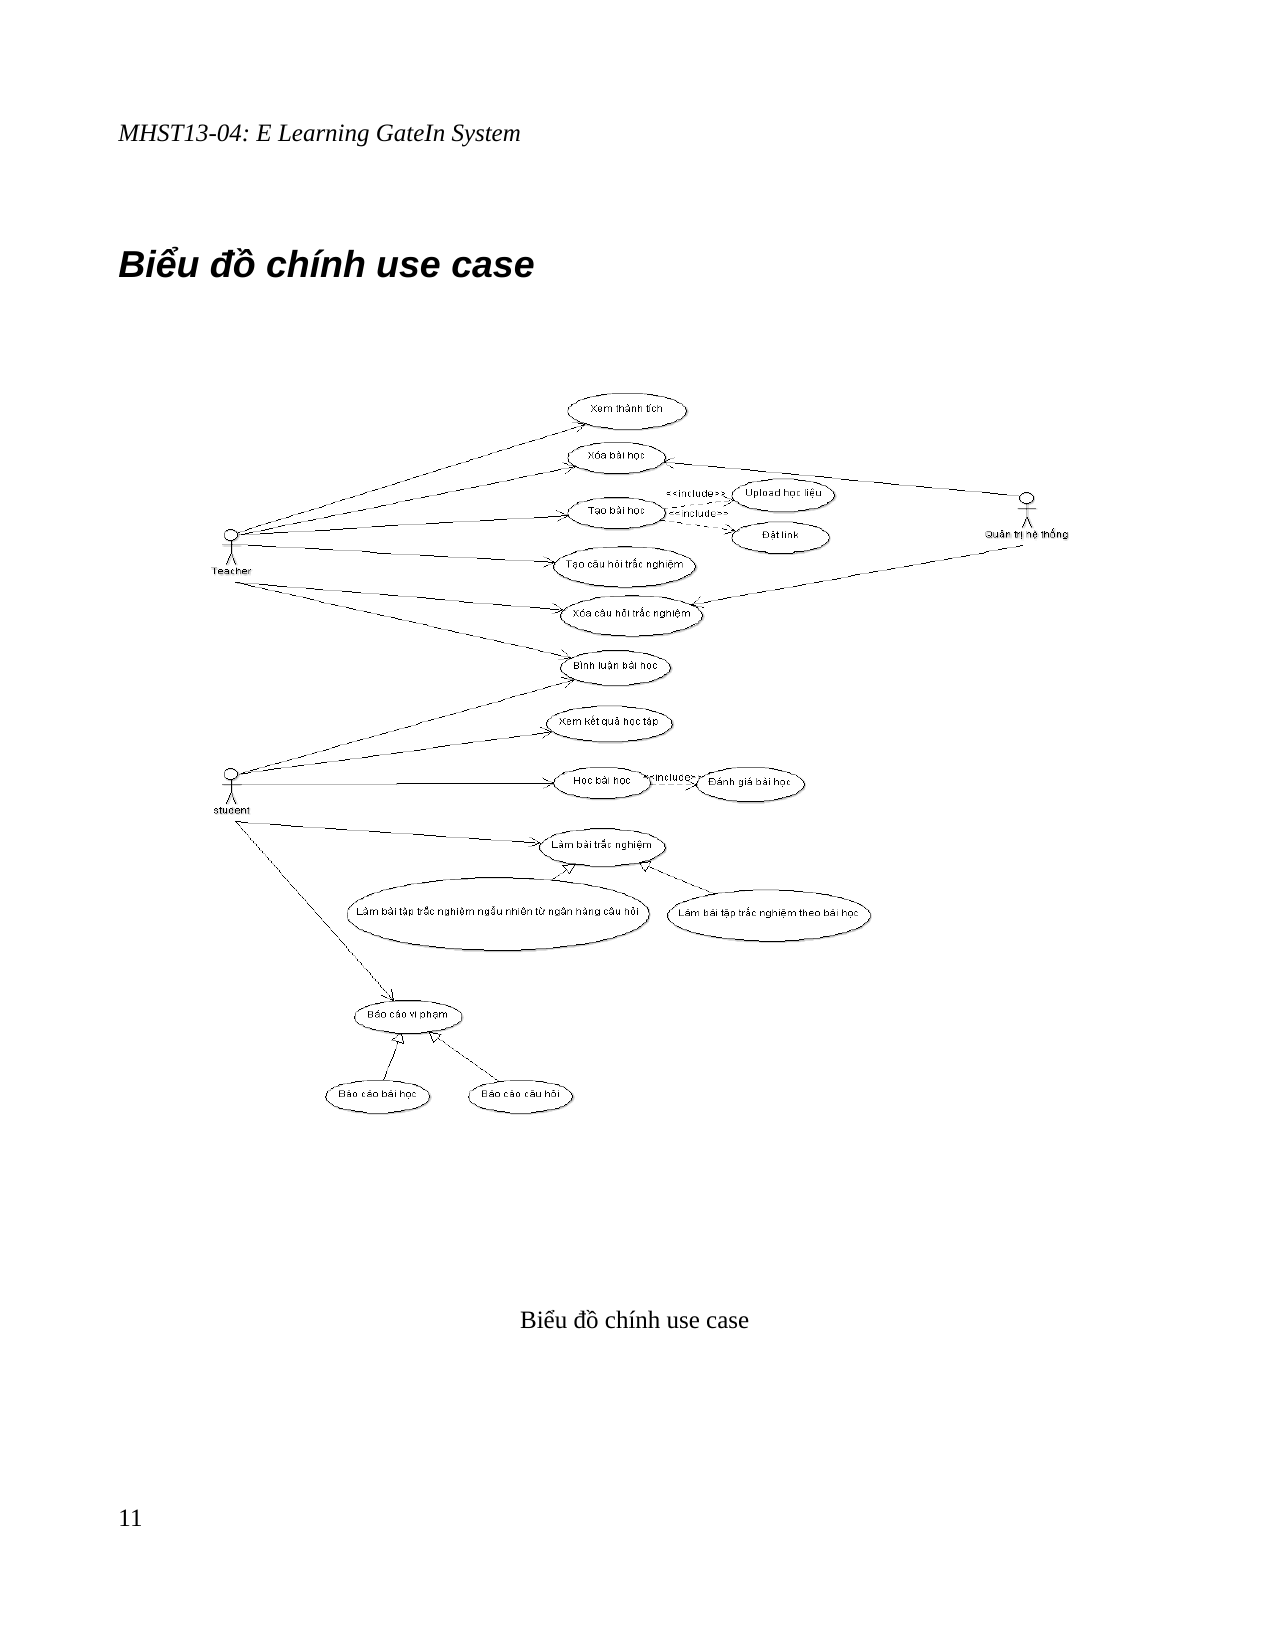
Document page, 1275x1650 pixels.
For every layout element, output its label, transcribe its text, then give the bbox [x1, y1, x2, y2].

subtitle Biểu đồ chính use case [118, 243, 1157, 286]
text Biểu đồ chính use case [118, 1305, 1157, 1334]
picture [118, 380, 1157, 1248]
